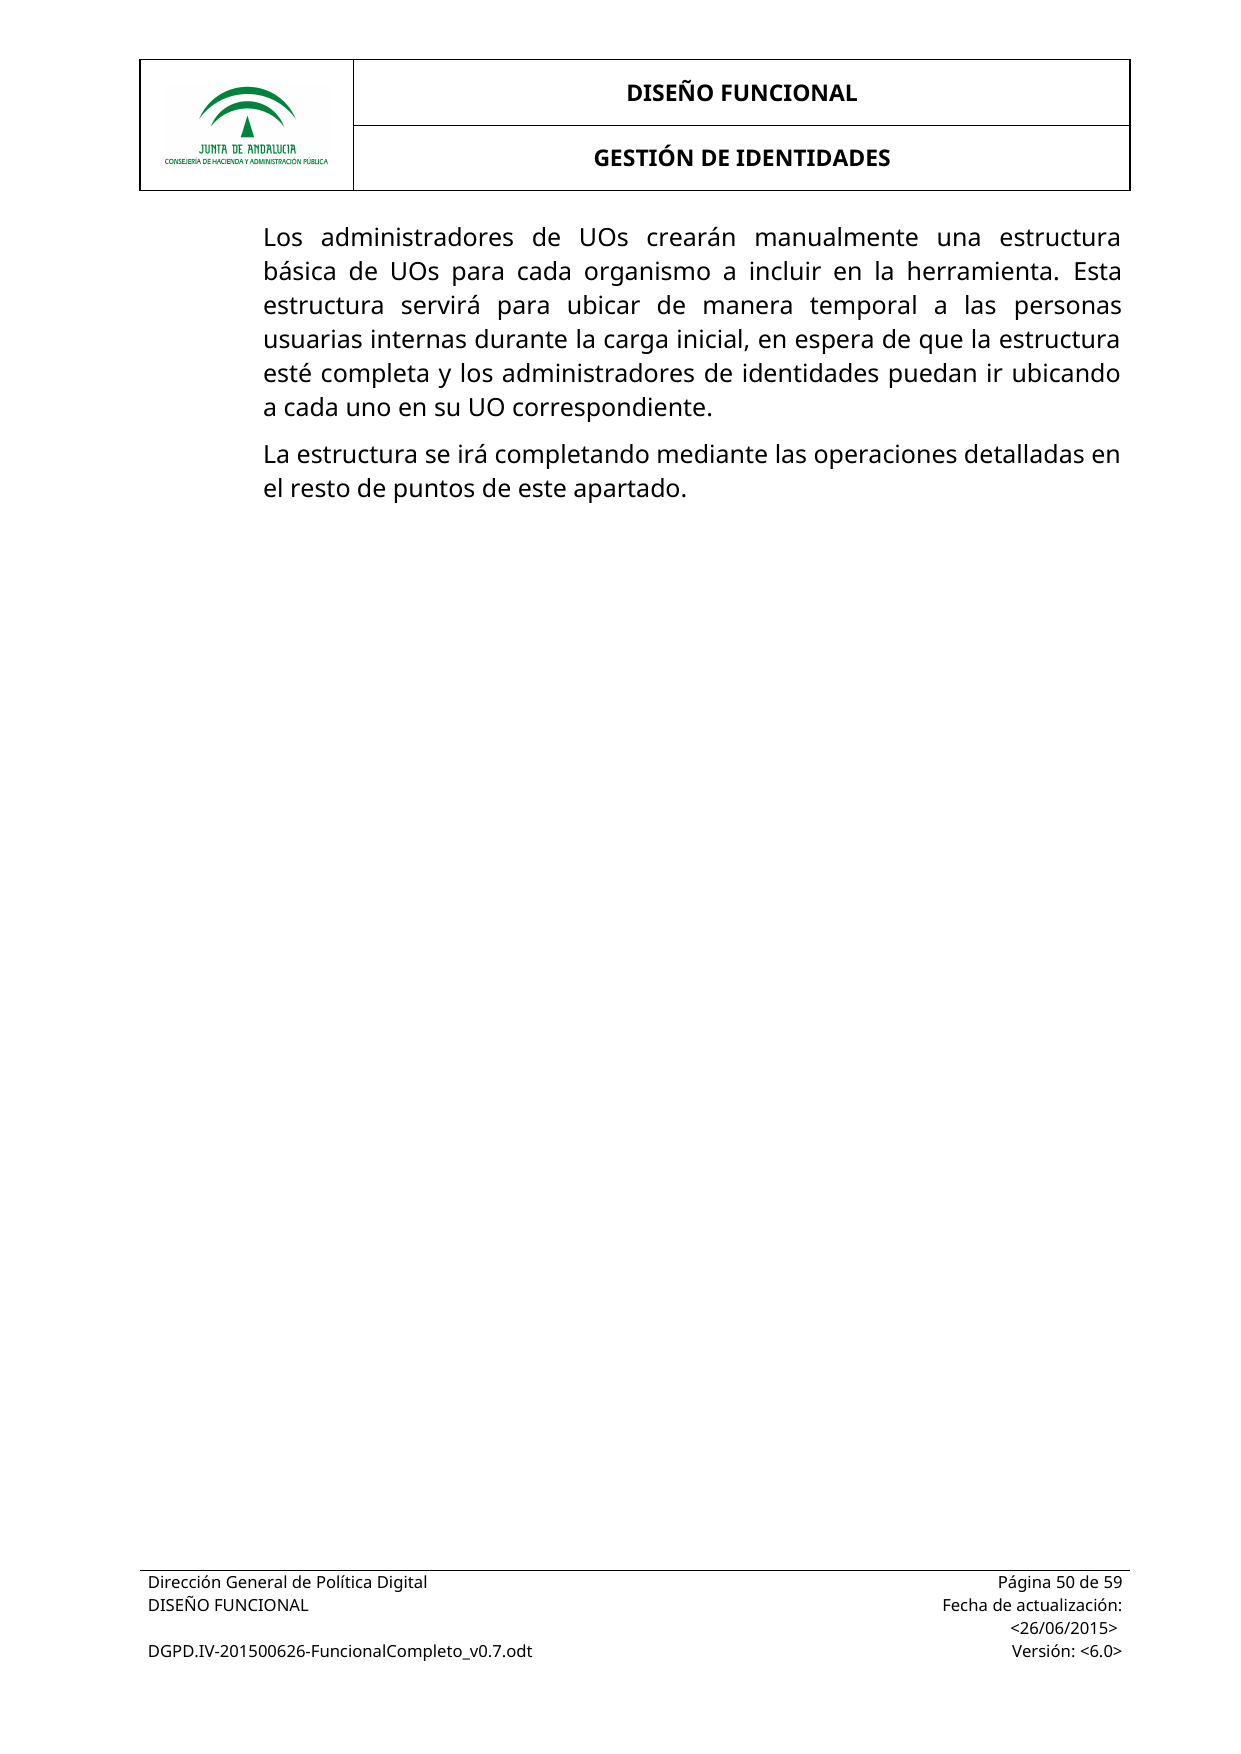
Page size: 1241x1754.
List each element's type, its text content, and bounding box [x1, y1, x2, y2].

text Los administradores de UOs crearán manualmente una estructura básica de UOs para cada organismo a incluir en la herramienta. Esta estructura servirá para ubicar de manera temporal a las personas usuarias internas durante la carga inicial, en espera de que la estructura esté completa y los administradores de identidades puedan ir ubicando a cada uno en su UO correspondiente. [263, 220, 1122, 424]
picture [164, 85, 330, 165]
text La estructura se irá completando mediante las operaciones detalladas en el resto de puntos de este apartado. [263, 437, 1122, 505]
